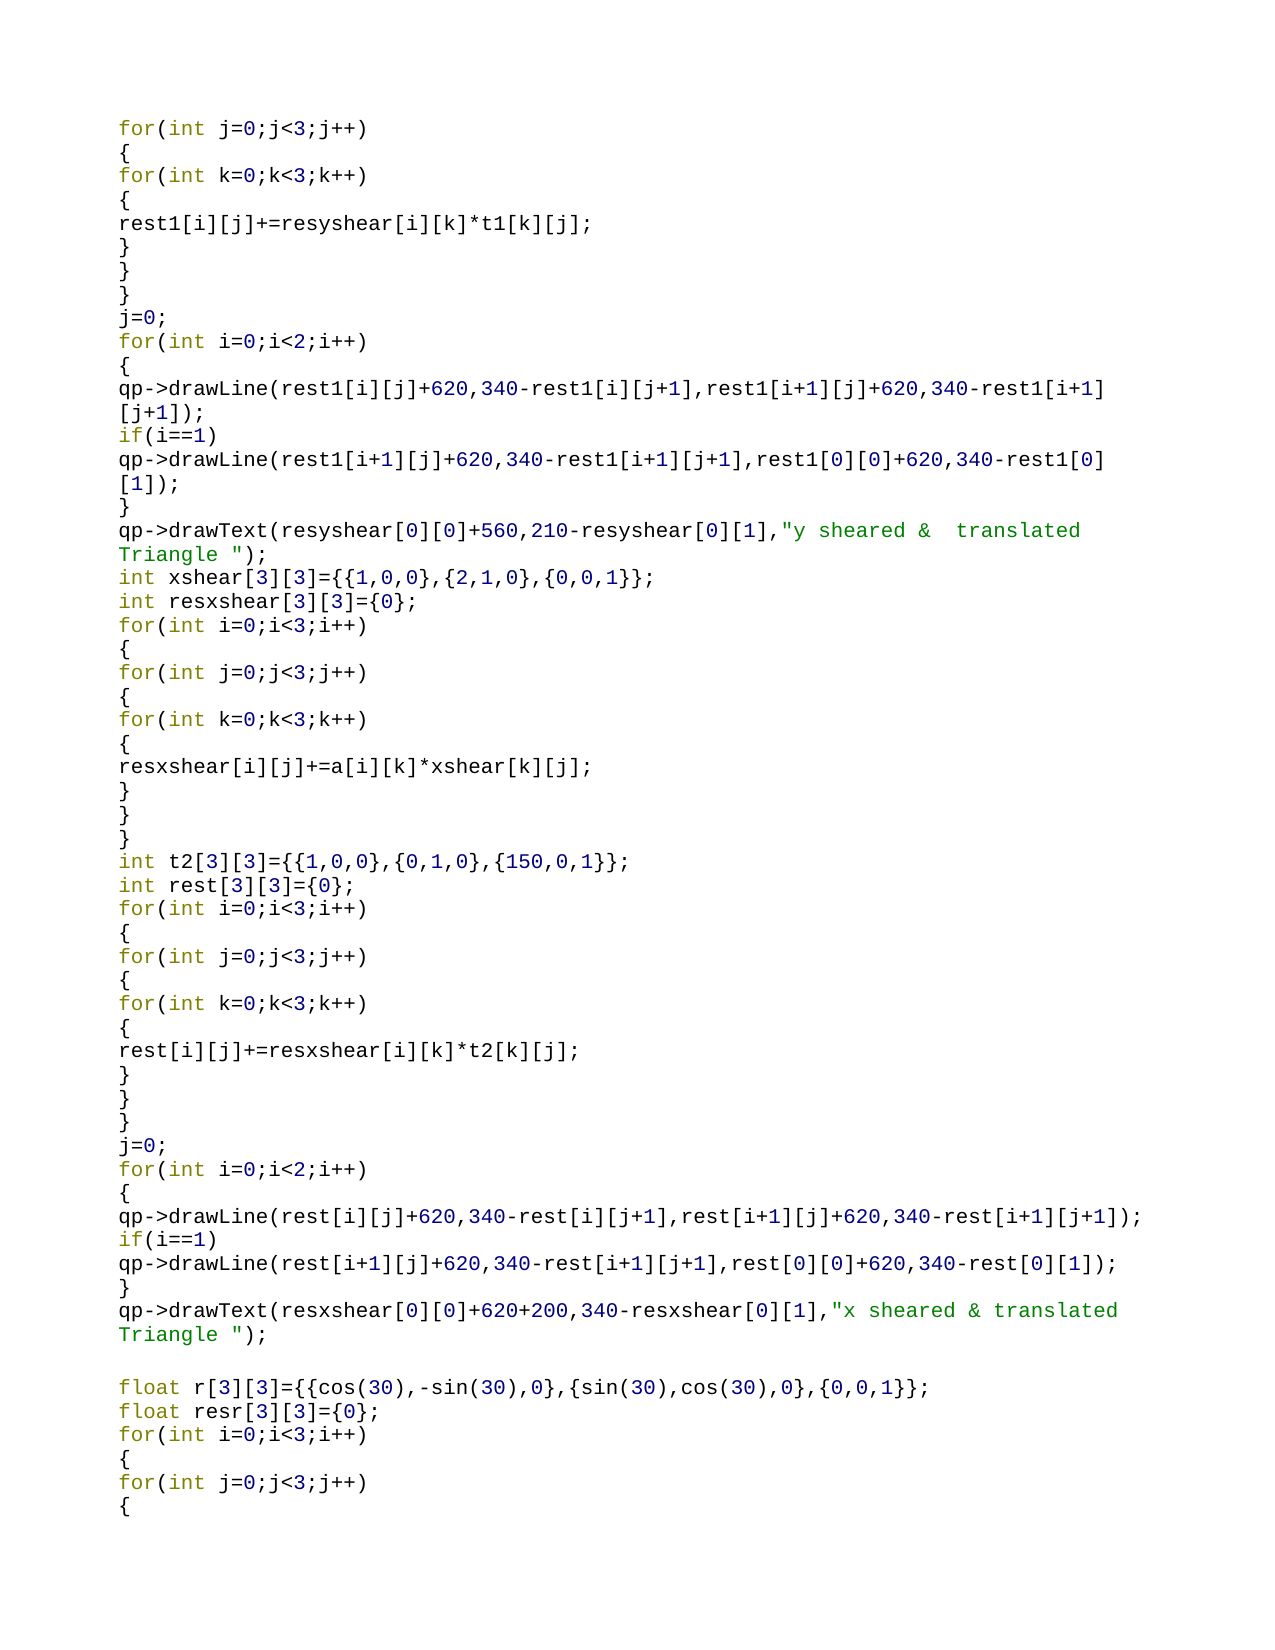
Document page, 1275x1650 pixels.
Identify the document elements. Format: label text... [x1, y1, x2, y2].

text { [118, 189, 1157, 213]
text { [118, 969, 1157, 993]
text resxshear[i][j]+=a[i][k]*xshear[k][j]; [118, 757, 1157, 780]
text for(int j=0;j<3;j++) [118, 946, 1157, 969]
text rest[i][j]+=resxshear[i][k]*t2[k][j]; [118, 1040, 1157, 1064]
text qp->drawLine(rest1[i+1][j]+620,340-rest1[i+1][j+1],rest1[0][0]+620,340-rest1[0][1]); [118, 449, 1157, 496]
text for(int i=0;i<3;i++) [118, 615, 1157, 638]
text { [118, 1448, 1157, 1472]
text { [118, 354, 1157, 378]
text for(int i=0;i<3;i++) [118, 898, 1157, 922]
text int t2[3][3]={{1,0,0},{0,1,0},{150,0,1}}; [118, 851, 1157, 875]
text for(int j=0;j<3;j++) [118, 118, 1157, 142]
text int resxshear[3][3]={0}; [118, 591, 1157, 615]
text qp->drawText(resyshear[0][0]+560,210-resyshear[0][1],"y sheared & translated Triangle "); [118, 520, 1157, 567]
text for(int i=0;i<2;i++) [118, 331, 1157, 354]
text { [118, 922, 1157, 946]
text int xshear[3][3]={{1,0,0},{2,1,0},{0,0,1}}; [118, 567, 1157, 591]
text { [118, 1017, 1157, 1040]
text } [118, 1064, 1157, 1088]
text } [118, 496, 1157, 520]
text int rest[3][3]={0}; [118, 875, 1157, 898]
text for(int j=0;j<3;j++) [118, 662, 1157, 686]
text } [118, 1277, 1157, 1300]
text } [118, 827, 1157, 851]
text } [118, 1111, 1157, 1135]
text } [118, 804, 1157, 827]
text j=0; [118, 307, 1157, 331]
text qp->drawLine(rest1[i][j]+620,340-rest1[i][j+1],rest1[i+1][j]+620,340-rest1[i+1][j+1]); [118, 378, 1157, 426]
text { [118, 1495, 1157, 1519]
text for(int k=0;k<3;k++) [118, 709, 1157, 733]
text } [118, 284, 1157, 307]
text for(int i=0;i<3;i++) [118, 1424, 1157, 1448]
text } [118, 260, 1157, 284]
text for(int k=0;k<3;k++) [118, 993, 1157, 1017]
text } [118, 780, 1157, 804]
text } [118, 1088, 1157, 1111]
text if(i==1) [118, 426, 1157, 449]
text float resr[3][3]={0}; [118, 1401, 1157, 1424]
text for(int j=0;j<3;j++) [118, 1472, 1157, 1495]
text { [118, 686, 1157, 709]
text { [118, 733, 1157, 757]
text j=0; [118, 1135, 1157, 1158]
text { [118, 1182, 1157, 1206]
text qp->drawText(resxshear[0][0]+620+200,340-resxshear[0][1],"x sheared & translated Triangle "); [118, 1300, 1157, 1348]
text } [118, 236, 1157, 260]
text for(int k=0;k<3;k++) [118, 165, 1157, 189]
text float r[3][3]={{cos(30),-sin(30),0},{sin(30),cos(30),0},{0,0,1}}; [118, 1377, 1157, 1401]
text { [118, 638, 1157, 662]
text for(int i=0;i<2;i++) [118, 1158, 1157, 1182]
text qp->drawLine(rest[i+1][j]+620,340-rest[i+1][j+1],rest[0][0]+620,340-rest[0][1]); [118, 1253, 1157, 1277]
text { [118, 142, 1157, 165]
text rest1[i][j]+=resyshear[i][k]*t1[k][j]; [118, 213, 1157, 236]
text qp->drawLine(rest[i][j]+620,340-rest[i][j+1],rest[i+1][j]+620,340-rest[i+1][j+1]); [118, 1206, 1157, 1229]
text if(i==1) [118, 1229, 1157, 1253]
